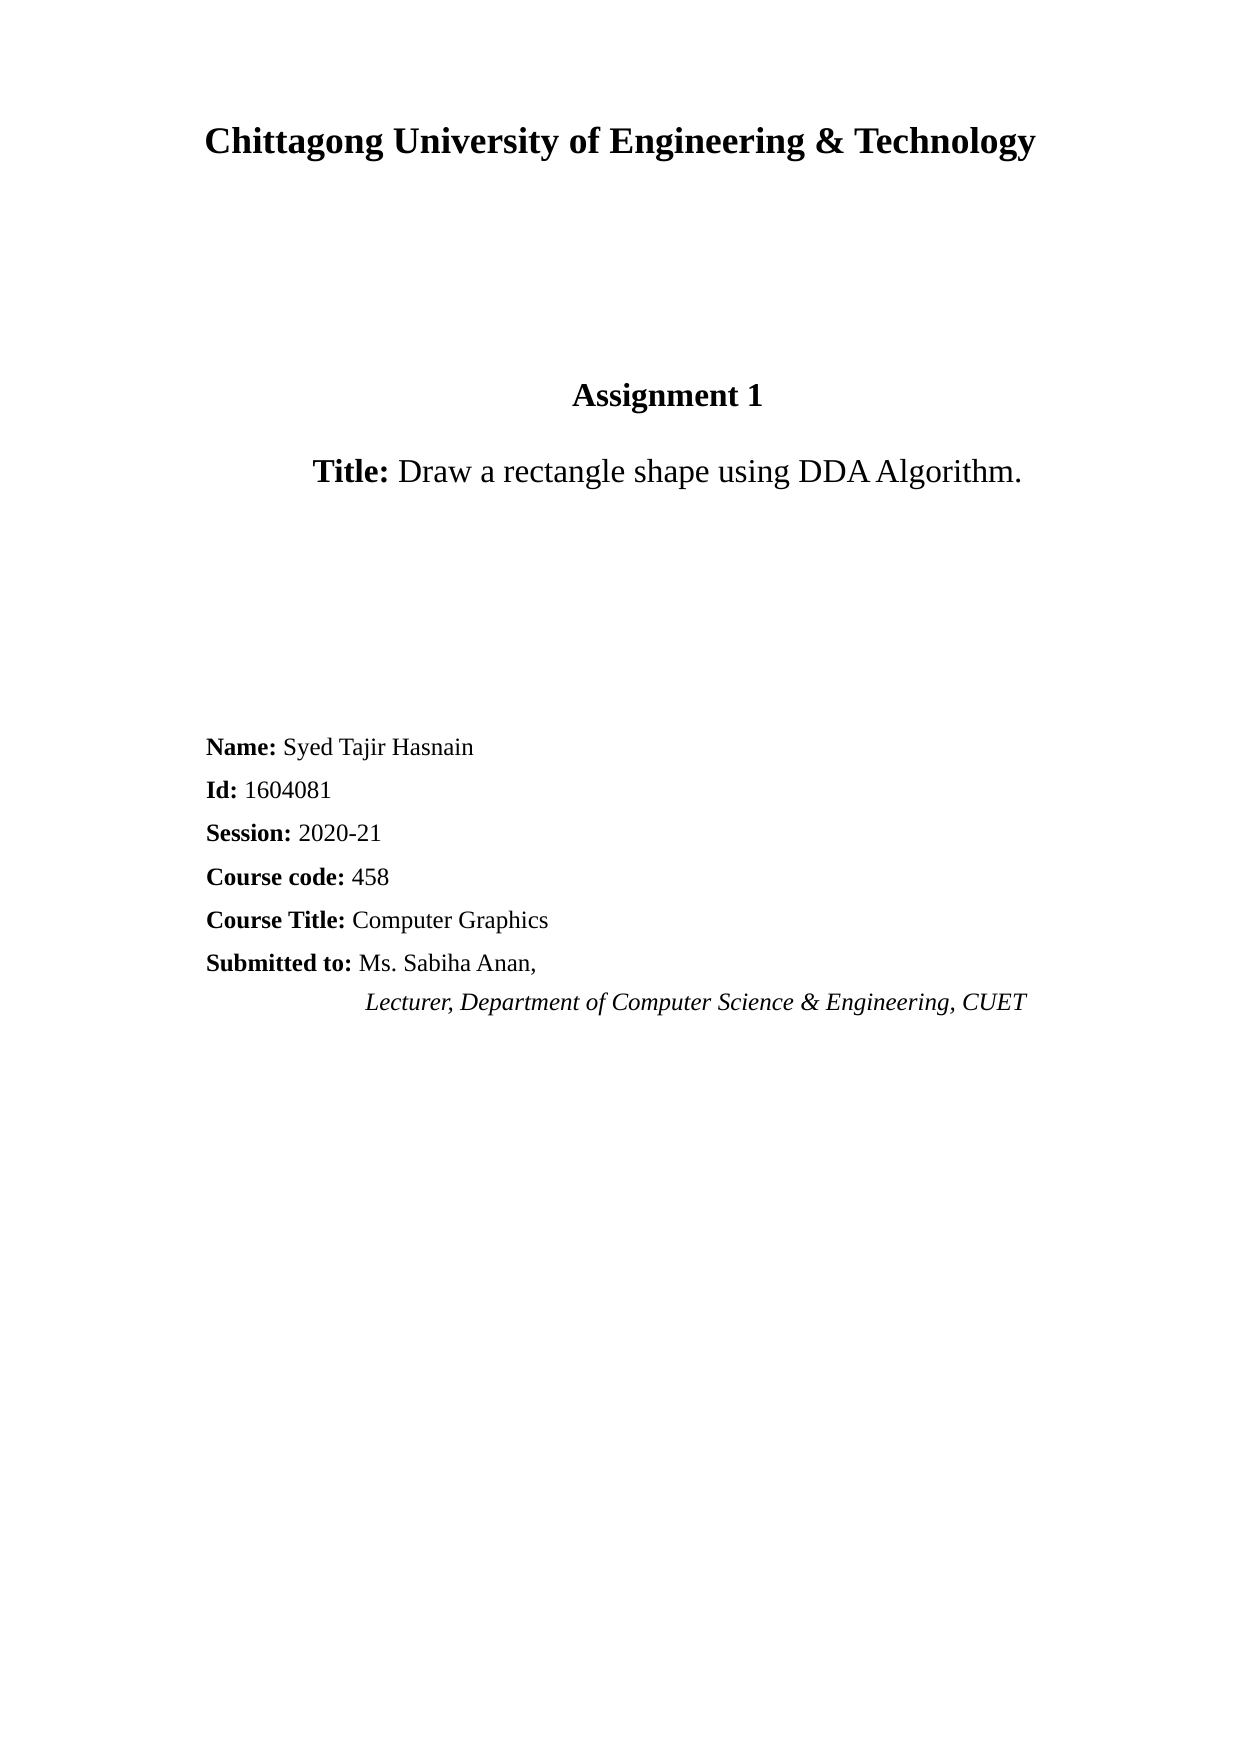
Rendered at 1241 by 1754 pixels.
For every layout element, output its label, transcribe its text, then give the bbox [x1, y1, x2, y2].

text Chittagong University of Engineering & Technology [118, 118, 1122, 161]
